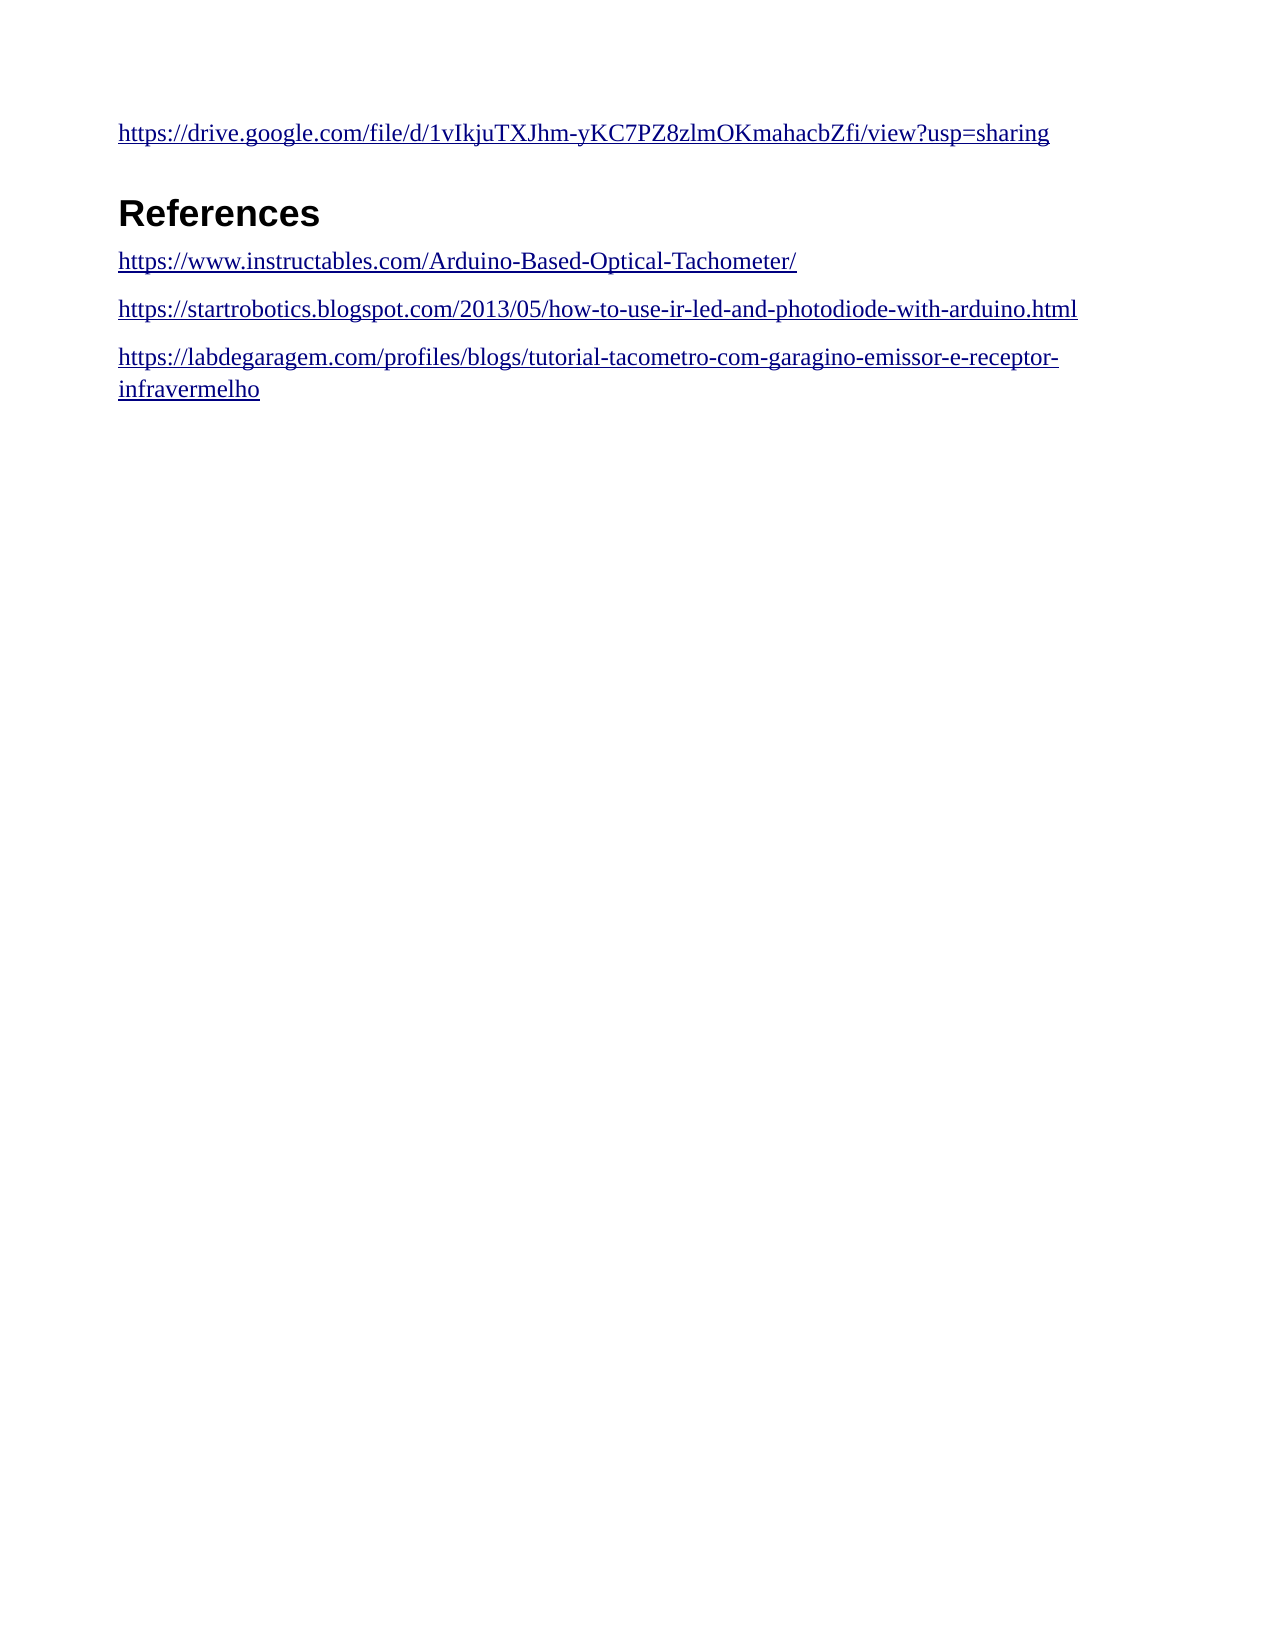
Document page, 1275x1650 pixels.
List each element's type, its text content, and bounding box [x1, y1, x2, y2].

subtitle References [118, 191, 1157, 234]
text https://labdegaragem.com/profiles/blogs/tutorial-tacometro-com-garagino-emissor-e-receptor-infravermelho [118, 342, 1157, 403]
text https://www.instructables.com/Arduino-Based-Optical-Tachometer/ [118, 246, 1157, 275]
text https://startrobotics.blogspot.com/2013/05/how-to-use-ir-led-and-photodiode-with-arduino.html [118, 294, 1157, 323]
text https://drive.google.com/file/d/1vIkjuTXJhm-yKC7PZ8zlmOKmahacbZfi/view?usp=sharing [118, 118, 1157, 147]
